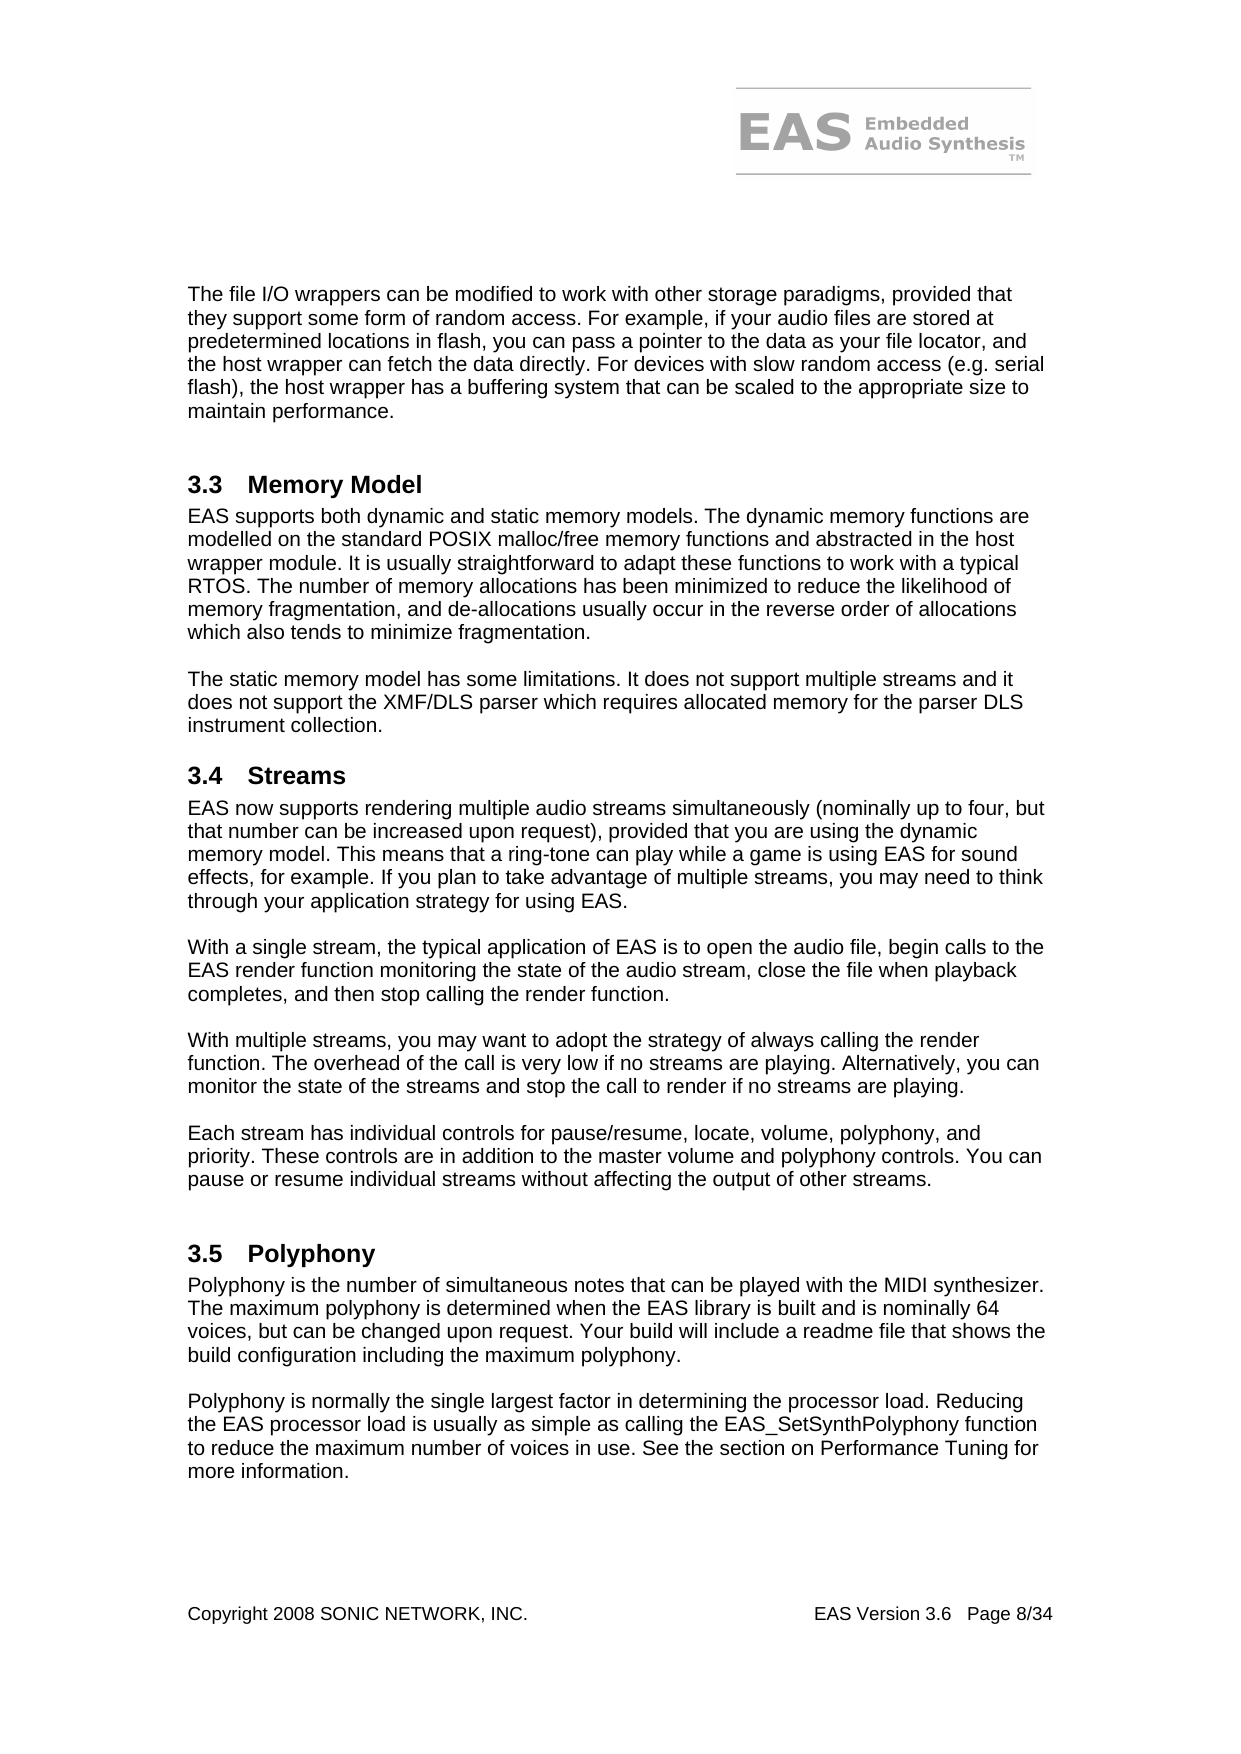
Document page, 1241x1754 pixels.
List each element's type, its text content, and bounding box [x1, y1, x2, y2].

subtitle Streams [187, 762, 1053, 790]
subtitle Polyphony [187, 1239, 1053, 1267]
text Polyphony is normally the single largest factor in determining the processor load. Reducing the EAS processor load is usually as simple as calling the EAS_SetSynthPolyphony function to reduce the maximum number of voices in use. See the section on Performance Tuning for more information. [187, 1390, 1053, 1483]
text With multiple streams, you may want to adopt the strategy of always calling the render function. The overhead of the call is very low if no streams are playing. Alternatively, you can monitor the state of the streams and stop the call to render if no streams are playing. [187, 1028, 1053, 1098]
text The file I/O wrappers can be modified to work with other storage paradigms, provided that they support some form of random access. For example, if your audio files are stored at predetermined locations in flash, you can pass a pointer to the data as your file locator, and the host wrapper can fetch the data directly. For devices with slow random access (e.g. serial flash), the host wrapper has a buffering system that can be scaled to the appropriate size to maintain performance. [187, 283, 1053, 422]
subtitle Memory Model [187, 471, 1053, 498]
text Each stream has individual controls for pause/resume, locate, volume, polyphony, and priority. These controls are in addition to the master volume and polyphony controls. You can pause or resume individual streams without affecting the output of other streams. [187, 1121, 1053, 1191]
text EAS supports both dynamic and static memory models. The dynamic memory functions are modelled on the standard POSIX malloc/free memory functions and abstracted in the host wrapper module. It is usually straightforward to adapt these functions to work with a typical RTOS. The number of memory allocations has been minimized to reduce the likelihood of memory fragmentation, and de-allocations usually occur in the reverse order of allocations which also tends to minimize fragmentation. [187, 505, 1053, 644]
text The static memory model has some limitations. It does not support multiple streams and it does not support the XMF/DLS parser which requires allocated memory for the parser DLS instrument collection. [187, 667, 1053, 737]
text EAS now supports rendering multiple audio streams simultaneously (nominally up to four, but that number can be increased upon request), provided that you are using the dynamic memory model. This means that a ring-tone can play while a game is using EAS for sound effects, for example. If you plan to take advantage of multiple streams, you may need to think through your application strategy for using EAS. [187, 796, 1053, 912]
text With a single stream, the typical application of EAS is to open the audio file, begin calls to the EAS render function monitoring the state of the audio stream, close the file when playback completes, and then stop calling the render function. [187, 936, 1053, 1005]
picture [732, 84, 1037, 181]
text Polyphony is the number of simultaneous notes that can be played with the MIDI synthesizer. The maximum polyphony is determined when the EAS library is built and is nominally 64 voices, but can be changed upon request. Your build will include a readme file that shows the build configuration including the maximum polyphony. [187, 1273, 1053, 1366]
